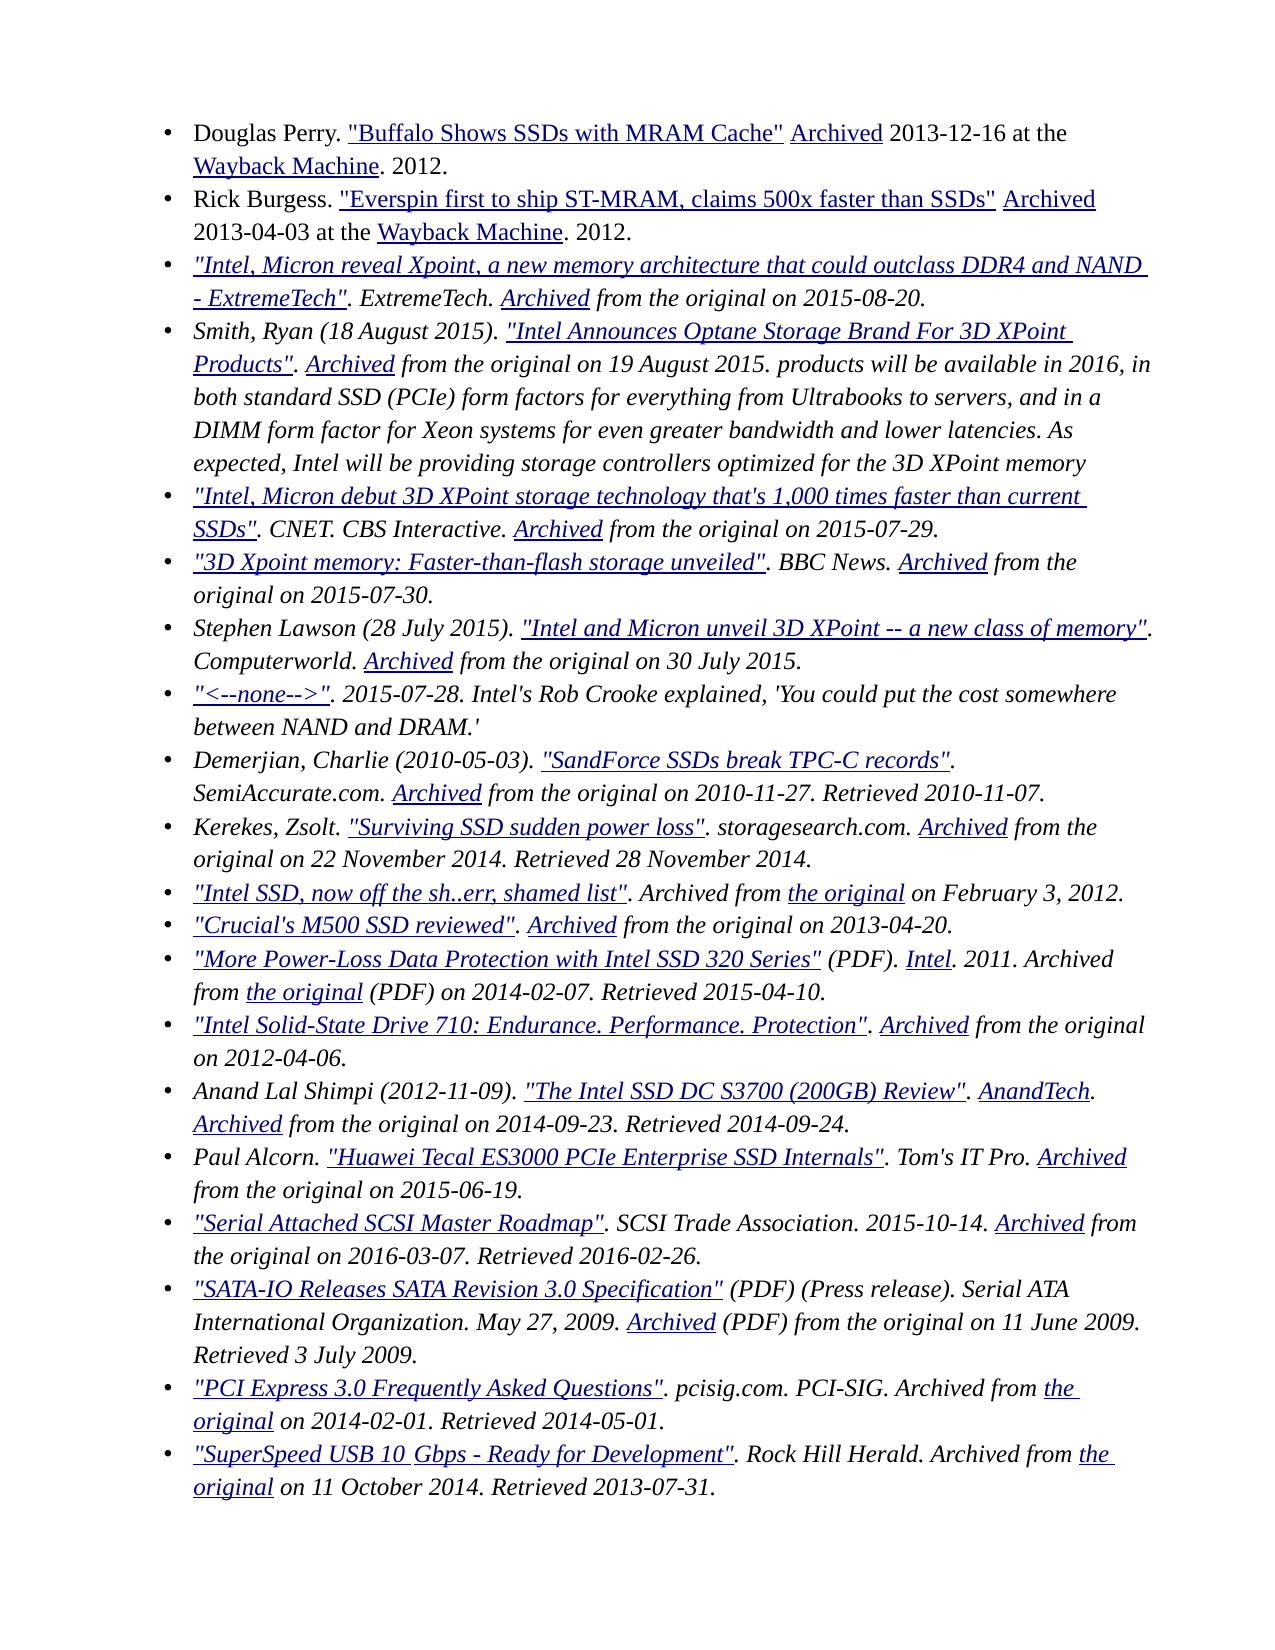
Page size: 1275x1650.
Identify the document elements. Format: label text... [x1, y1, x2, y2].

list "Intel, Micron debut 3D XPoint storage technology that's 1,000 times faster than current SSDs". CNET. CBS Interactive. Archived from the original on 2015-07-29. [164, 481, 1157, 543]
list "PCI Express 3.0 Frequently Asked Questions". pcisig.com. PCI-SIG. Archived from the original on 2014-02-01. Retrieved 2014-05-01. [164, 1373, 1157, 1435]
list Stephen Lawson (28 July 2015). "Intel and Micron unveil 3D XPoint -- a new class of memory". Computerworld. Archived from the original on 30 July 2015. [164, 613, 1157, 675]
list Anand Lal Shimpi (2012-11-09). "The Intel SSD DC S3700 (200GB) Review". AnandTech. Archived from the original on 2014-09-23. Retrieved 2014-09-24. [164, 1076, 1157, 1137]
list "<--none-->". 2015-07-28. Intel's Rob Crooke explained, 'You could put the cost somewhere between NAND and DRAM.' [164, 679, 1157, 741]
list Douglas Perry. "Buffalo Shows SSDs with MRAM Cache" Archived 2013-12-16 at the Wayback Machine. 2012. [164, 118, 1157, 180]
list "Intel SSD, now off the sh..err, shamed list". Archived from the original on February 3, 2012. [164, 878, 1157, 906]
list "3D Xpoint memory: Faster-than-flash storage unveiled". BBC News. Archived from the original on 2015-07-30. [164, 547, 1157, 609]
list "Intel Solid-State Drive 710: Endurance. Performance. Protection". Archived from the original on 2012-04-06. [164, 1010, 1157, 1071]
list "Serial Attached SCSI Master Roadmap". SCSI Trade Association. 2015-10-14. Archived from the original on 2016-03-07. Retrieved 2016-02-26. [164, 1208, 1157, 1269]
list "More Power-Loss Data Protection with Intel SSD 320 Series" (PDF). Intel. 2011. Archived from the original (PDF) on 2014-02-07. Retrieved 2015-04-10. [164, 944, 1157, 1005]
list Demerjian, Charlie (2010-05-03). "SandForce SSDs break TPC-C records". SemiAccurate.com. Archived from the original on 2010-11-27. Retrieved 2010-11-07. [164, 746, 1157, 807]
list Rick Burgess. "Everspin first to ship ST-MRAM, claims 500x faster than SSDs" Archived 2013-04-03 at the Wayback Machine. 2012. [164, 184, 1157, 246]
list "SuperSpeed USB 10 Gbps - Ready for Development". Rock Hill Herald. Archived from the original on 11 October 2014. Retrieved 2013-07-31. [164, 1439, 1157, 1501]
list "Crucial's M500 SSD reviewed". Archived from the original on 2013-04-20. [164, 911, 1157, 939]
list "SATA-IO Releases SATA Revision 3.0 Specification" (PDF) (Press release). Serial ATA International Organization. May 27, 2009. Archived (PDF) from the original on 11 June 2009. Retrieved 3 July 2009. [164, 1274, 1157, 1369]
list "Intel, Micron reveal Xpoint, a new memory architecture that could outclass DDR4 and NAND - ExtremeTech". ExtremeTech. Archived from the original on 2015-08-20. [164, 250, 1157, 312]
list Smith, Ryan (18 August 2015). "Intel Announces Optane Storage Brand For 3D XPoint Products". Archived from the original on 19 August 2015. products will be available in 2016, in both standard SSD (PCIe) form factors for everything from Ultrabooks to servers, and in a DIMM form factor for Xeon systems for even greater bandwidth and lower latencies. As expected, Intel will be providing storage controllers optimized for the 3D XPoint memory [164, 316, 1157, 477]
list Kerekes, Zsolt. "Surviving SSD sudden power loss". storagesearch.com. Archived from the original on 22 November 2014. Retrieved 28 November 2014. [164, 812, 1157, 873]
list Paul Alcorn. "Huawei Tecal ES3000 PCIe Enterprise SSD Internals". Tom's IT Pro. Archived from the original on 2015-06-19. [164, 1142, 1157, 1203]
